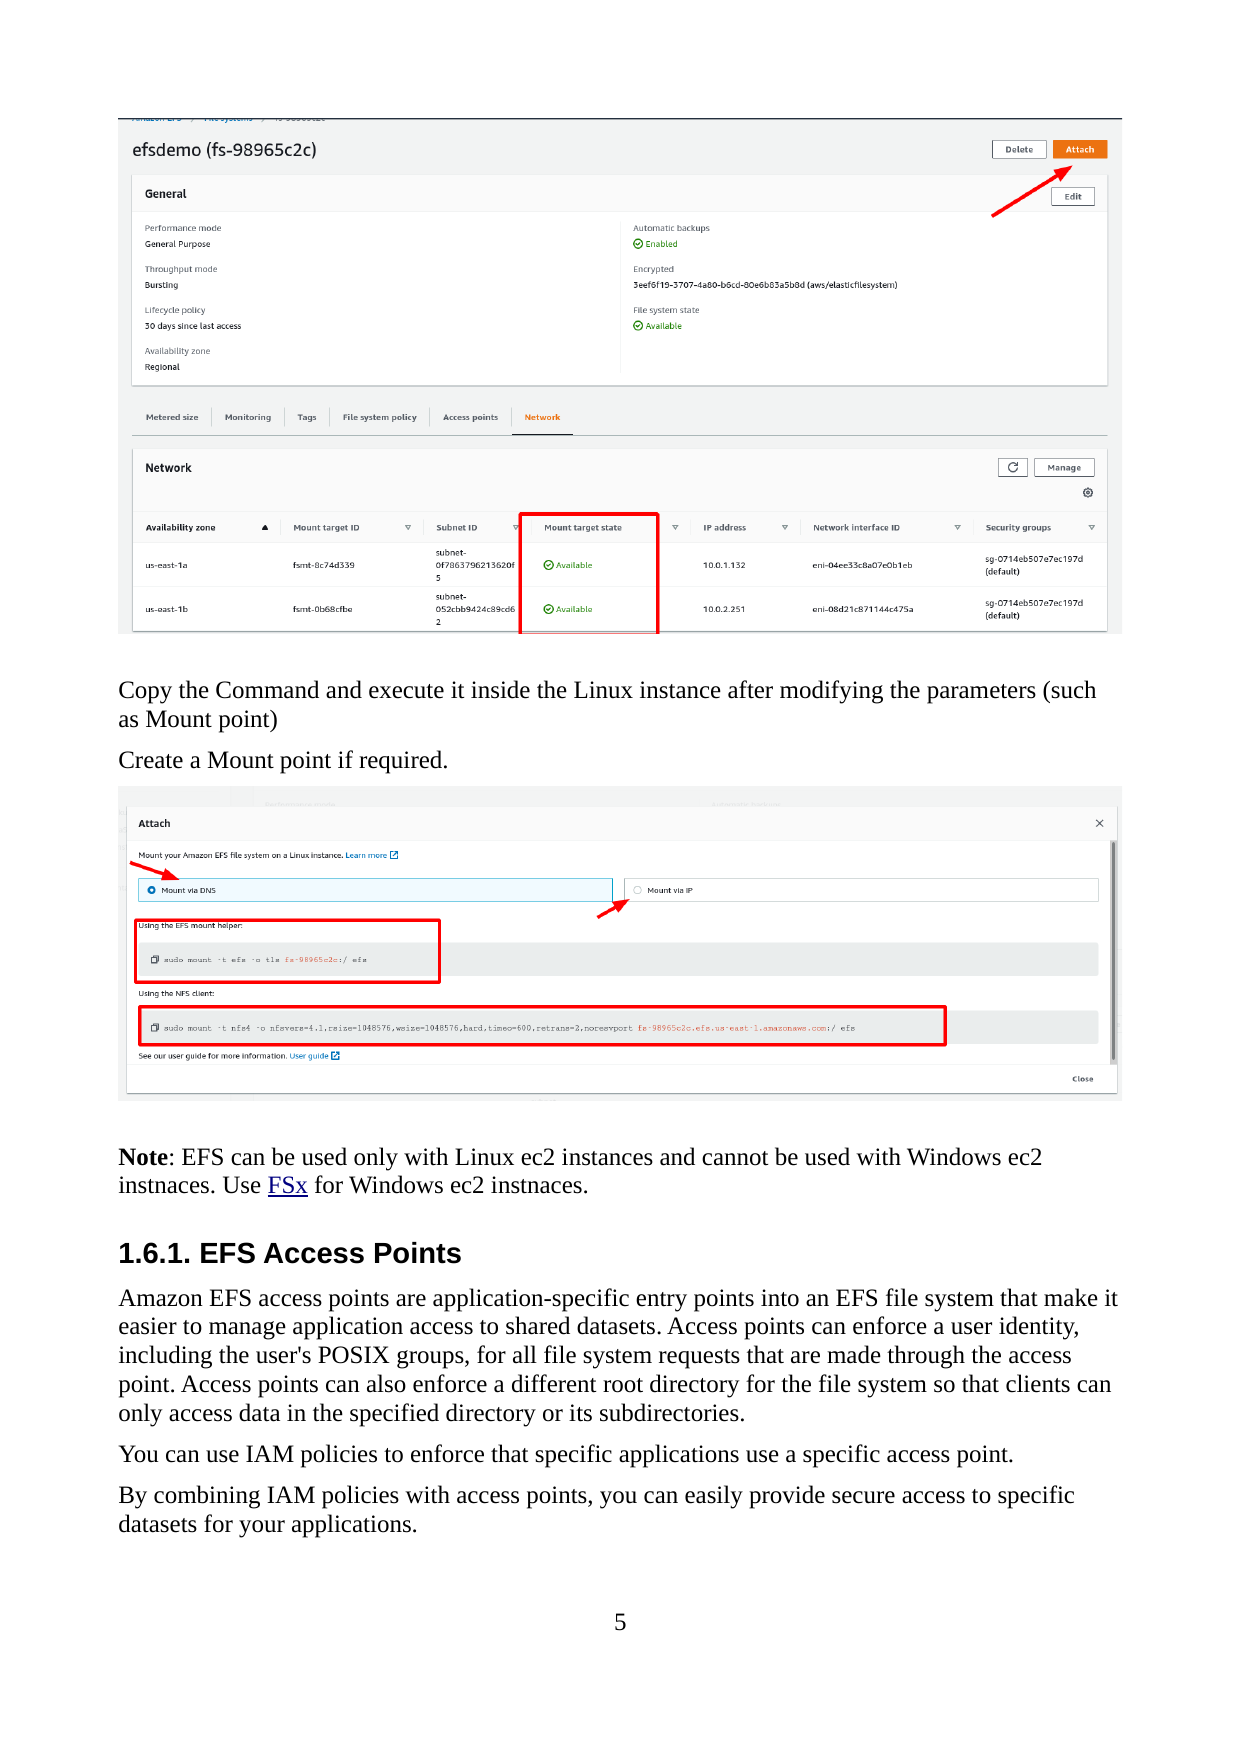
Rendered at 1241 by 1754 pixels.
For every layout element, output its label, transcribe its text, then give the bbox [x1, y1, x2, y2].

text Create a Mount point if required. [118, 745, 1122, 774]
text You can use IAM policies to enforce that specific applications use a specific access point. [118, 1439, 1122, 1468]
text Note: EFS can be used only with Linux ec2 instances and cannot be used with Windows ec2 instnaces. Use FSx for Windows ec2 instnaces. [118, 1142, 1122, 1199]
text Amazon EFS access points are application-specific entry points into an EFS file system that make it easier to manage application access to shared datasets. Access points can enforce a user identity, including the user's POSIX groups, for all file system requests that are made through the access point. Access points can also enforce a different root directory for the file system so that clients can only access data in the specified directory or its subdirectories. [118, 1283, 1122, 1426]
subtitle EFS Access Points [118, 1237, 1122, 1270]
text By combining IAM policies with access points, you can easily provide secure access to specific datasets for your applications. [118, 1480, 1122, 1538]
text Copy the Command and execute it inside the Linux instance after modifying the parameters (such as Mount point) [118, 675, 1122, 732]
